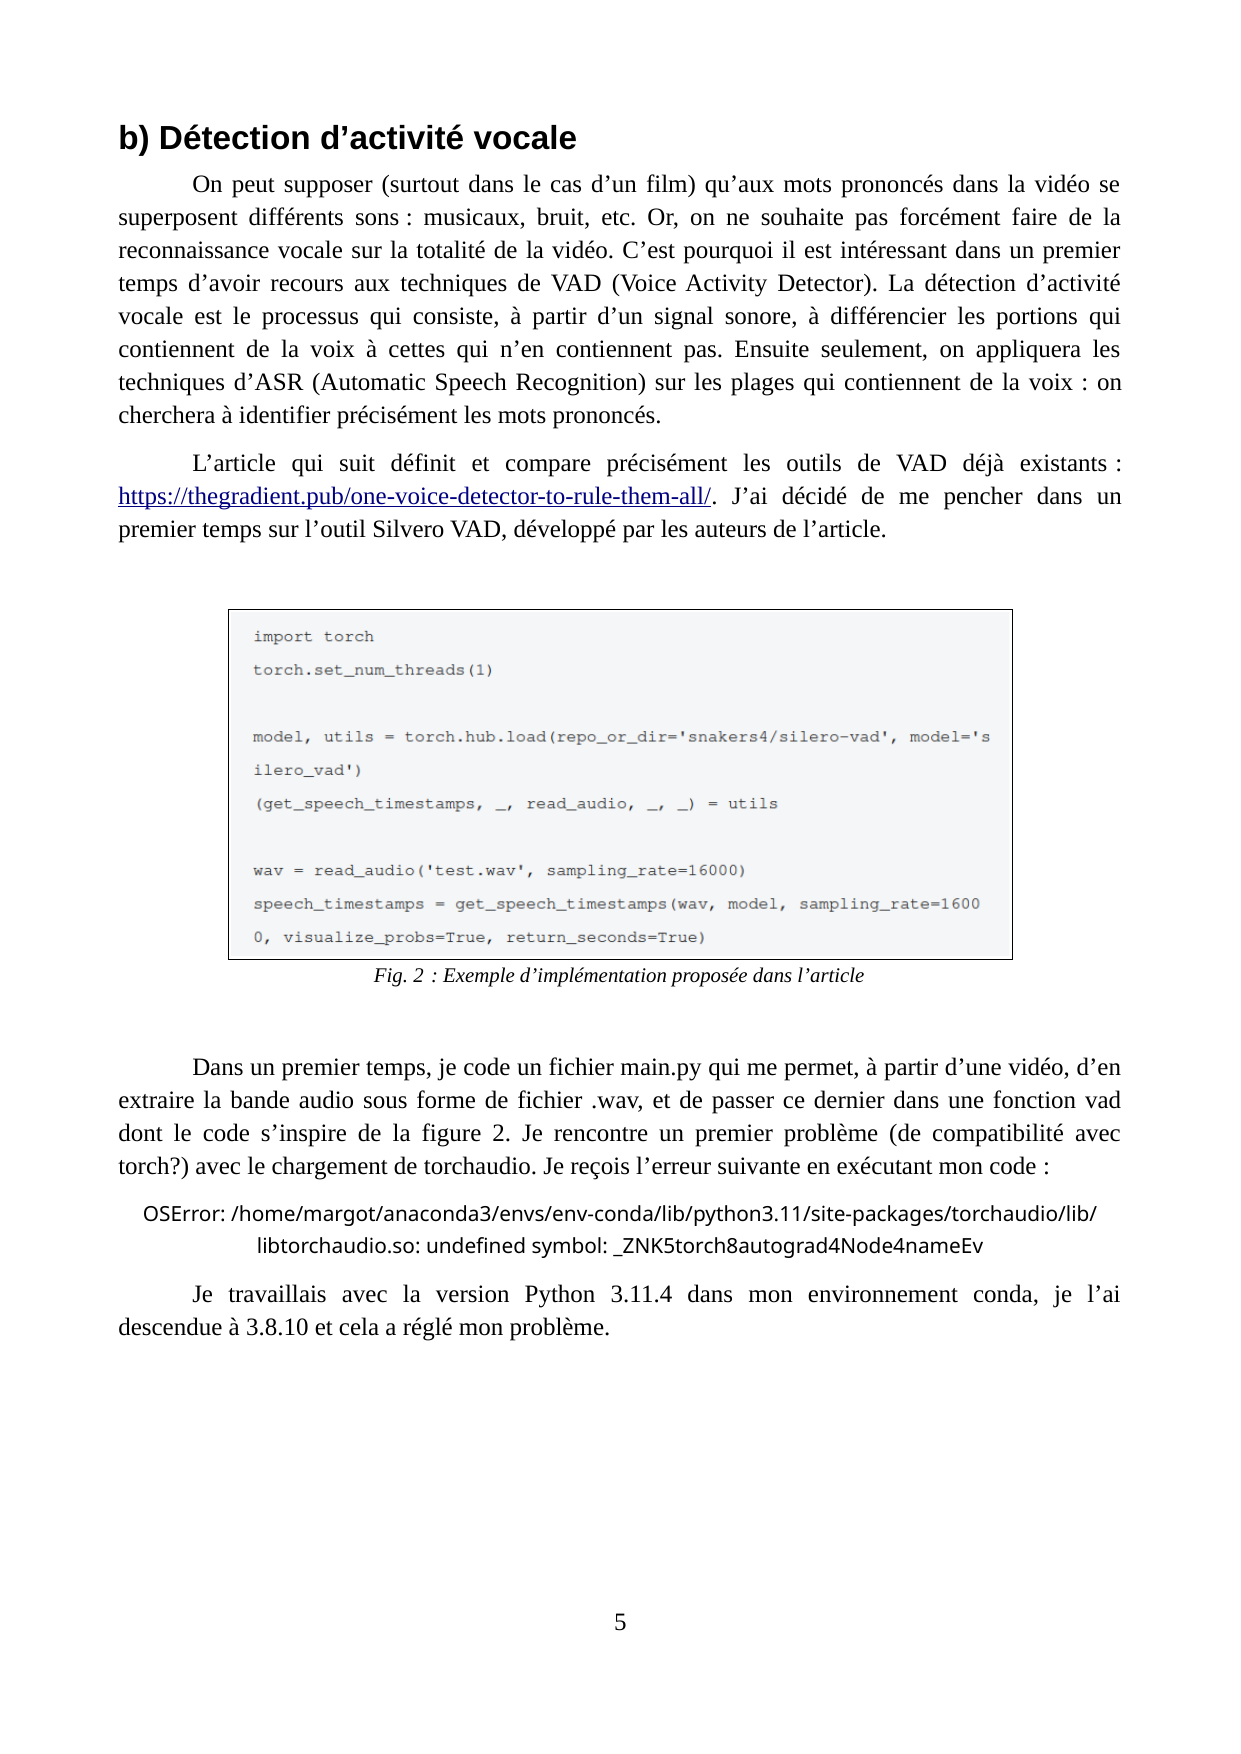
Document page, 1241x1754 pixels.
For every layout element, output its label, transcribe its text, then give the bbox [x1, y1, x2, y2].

text On peut supposer (surtout dans le cas d’un film) qu’aux mots prononcés dans la vidéo se superposent différents sons : musicaux, bruit, etc. Or, on ne souhaite pas forcément faire de la reconnaissance vocale sur la totalité de la vidéo. C’est pourquoi il est intéressant dans un premier temps d’avoir recours aux techniques de VAD (Voice Activity Detector). La détection d’activité vocale est le processus qui consiste, à partir d’un signal sonore, à différencier les portions qui contiennent de la voix à cettes qui n’en contiennent pas. Ensuite seulement, on appliquera les techniques d’ASR (Automatic Speech Recognition) sur les plages qui contiennent de la voix : on cherchera à identifier précisément les mots prononcés. [118, 169, 1122, 429]
text OSError: /home/margot/anaconda3/envs/env-conda/lib/python3.11/site-packages/torchaudio/lib/libtorchaudio.so: undefined symbol: _ZNK5torch8autograd4Node4nameEv [118, 1199, 1122, 1260]
picture [231, 612, 1010, 956]
text Dans un premier temps, je code un fichier main.py qui me permet, à partir d’une vidéo, d’en extraire la bande audio sous forme de fichier .wav, et de passer ce dernier dans une fonction vad dont le code s’inspire de la figure 2. Je rencontre un premier problème (de compatibilité avec torch?) avec le chargement de torchaudio. Je reçois l’erreur suivante en exécutant mon code : [118, 1052, 1122, 1180]
subtitle b) Détection d’activité vocale [118, 118, 1122, 157]
text Fig. 2 : Exemple d’implémentation proposée dans l’article [118, 609, 1122, 987]
text L’article qui suit définit et compare précisément les outils de VAD déjà existants : https://thegradient.pub/one-voice-detector-to-rule-them-all/. J’ai décidé de me pencher dans un premier temps sur l’outil Silvero VAD, développé par les auteurs de l’article. [118, 448, 1122, 543]
text Je travaillais avec la version Python 3.11.4 dans mon environnement conda, je l’ai descendue à 3.8.10 et cela a réglé mon problème. [118, 1279, 1122, 1341]
